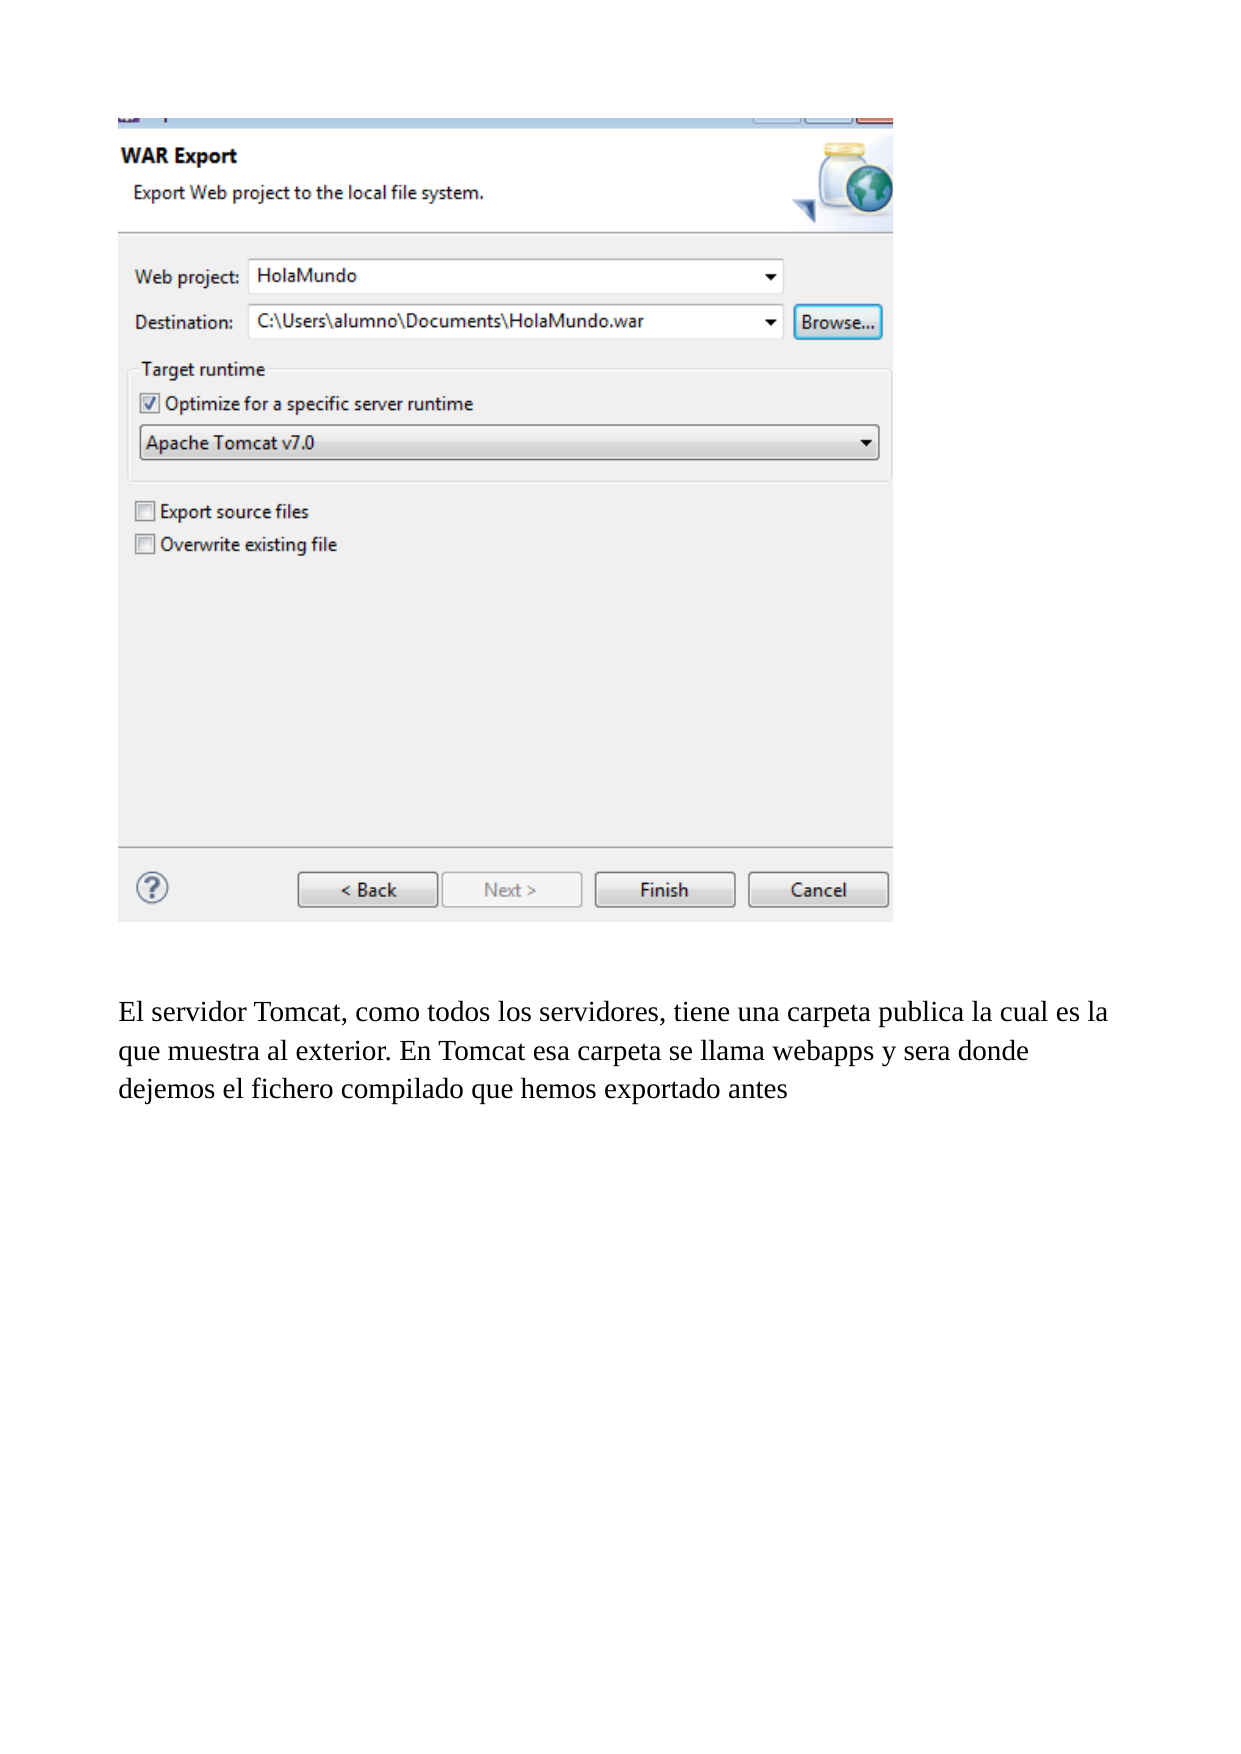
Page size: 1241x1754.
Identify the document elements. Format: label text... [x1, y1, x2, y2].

text El servidor Tomcat, como todos los servidores, tiene una carpeta publica la cual es la que muestra al exterior. En Tomcat esa carpeta se llama webapps y sera donde dejemos el fichero compilado que hemos exportado antes [118, 994, 1122, 1105]
picture [118, 118, 894, 922]
